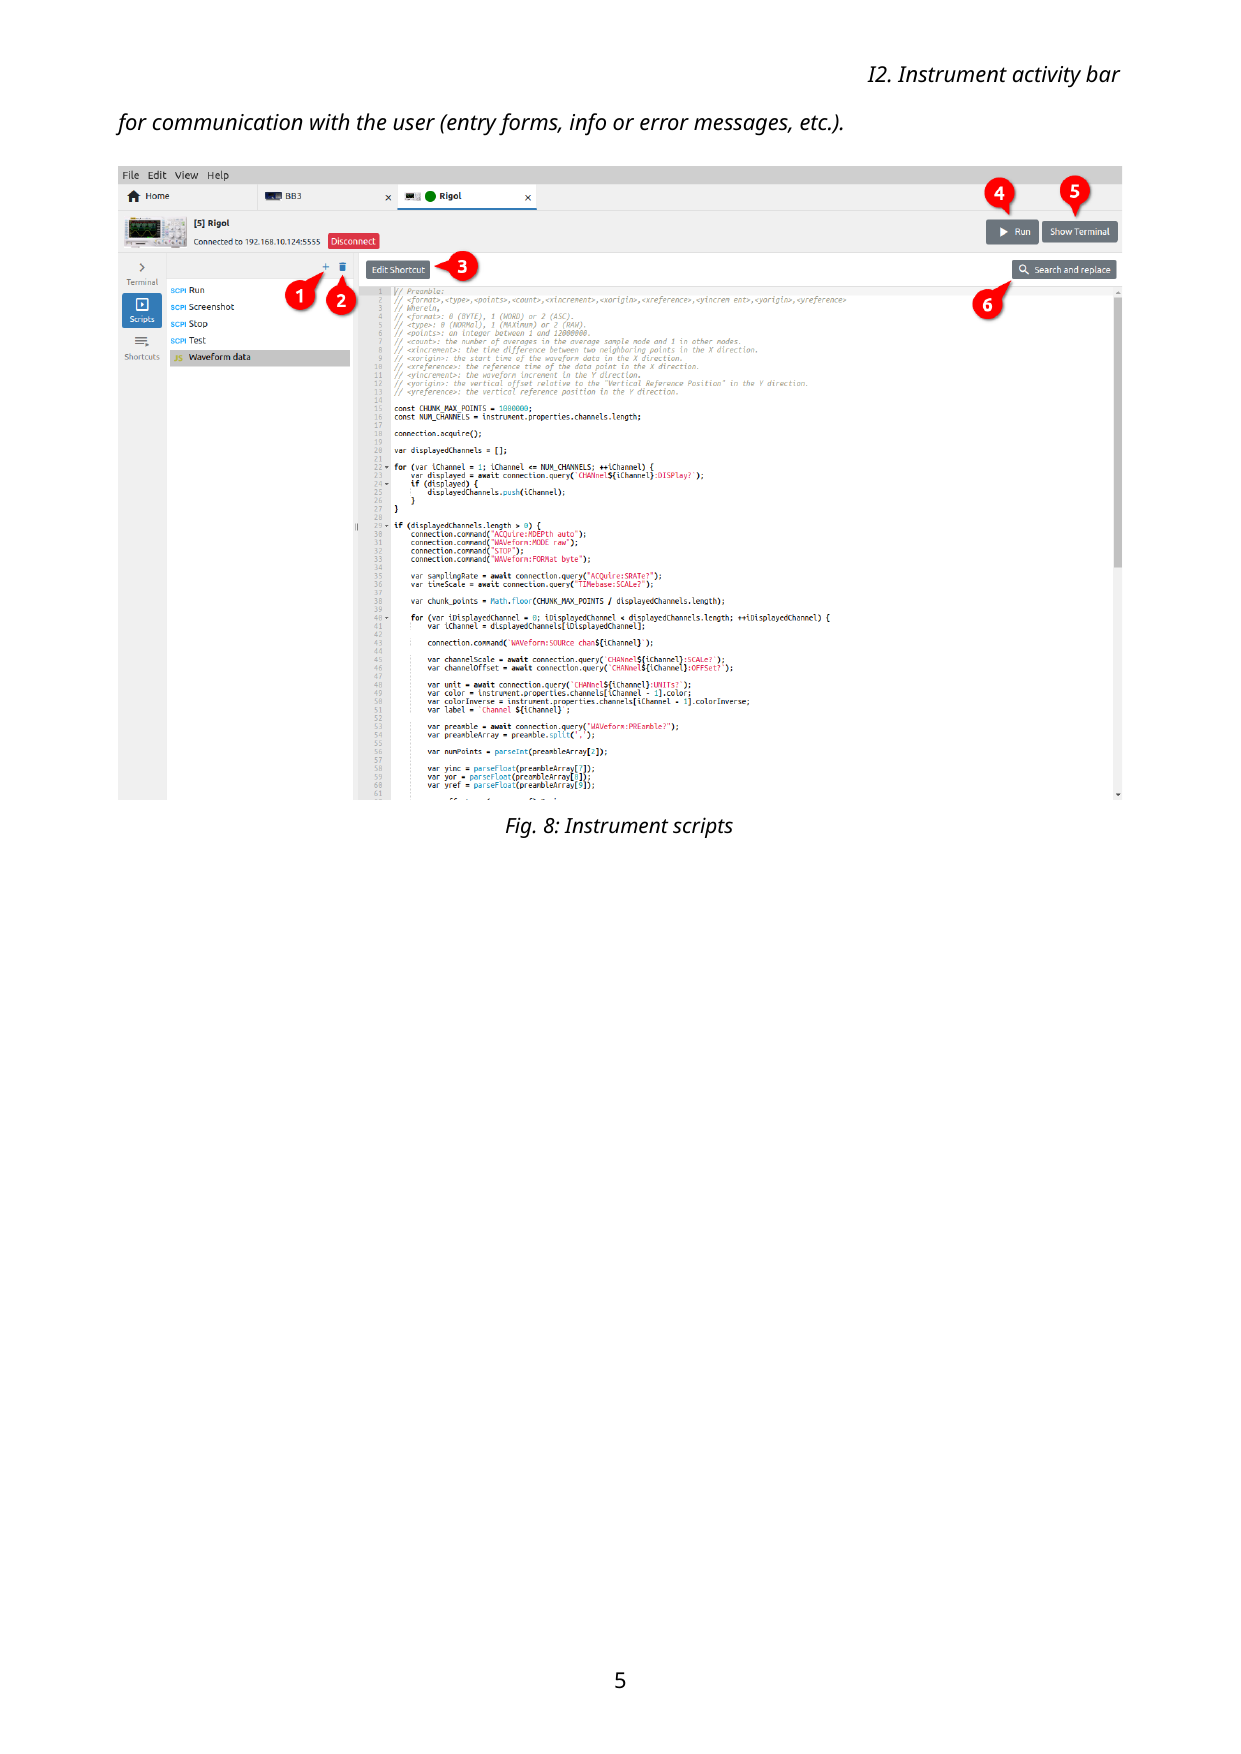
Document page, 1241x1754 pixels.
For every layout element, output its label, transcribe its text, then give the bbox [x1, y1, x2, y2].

text Fig. 8: Instrument scripts [118, 800, 1122, 840]
text for communication with the user (entry forms, info or error messages, etc.). [118, 107, 1122, 136]
picture [118, 166, 1123, 800]
